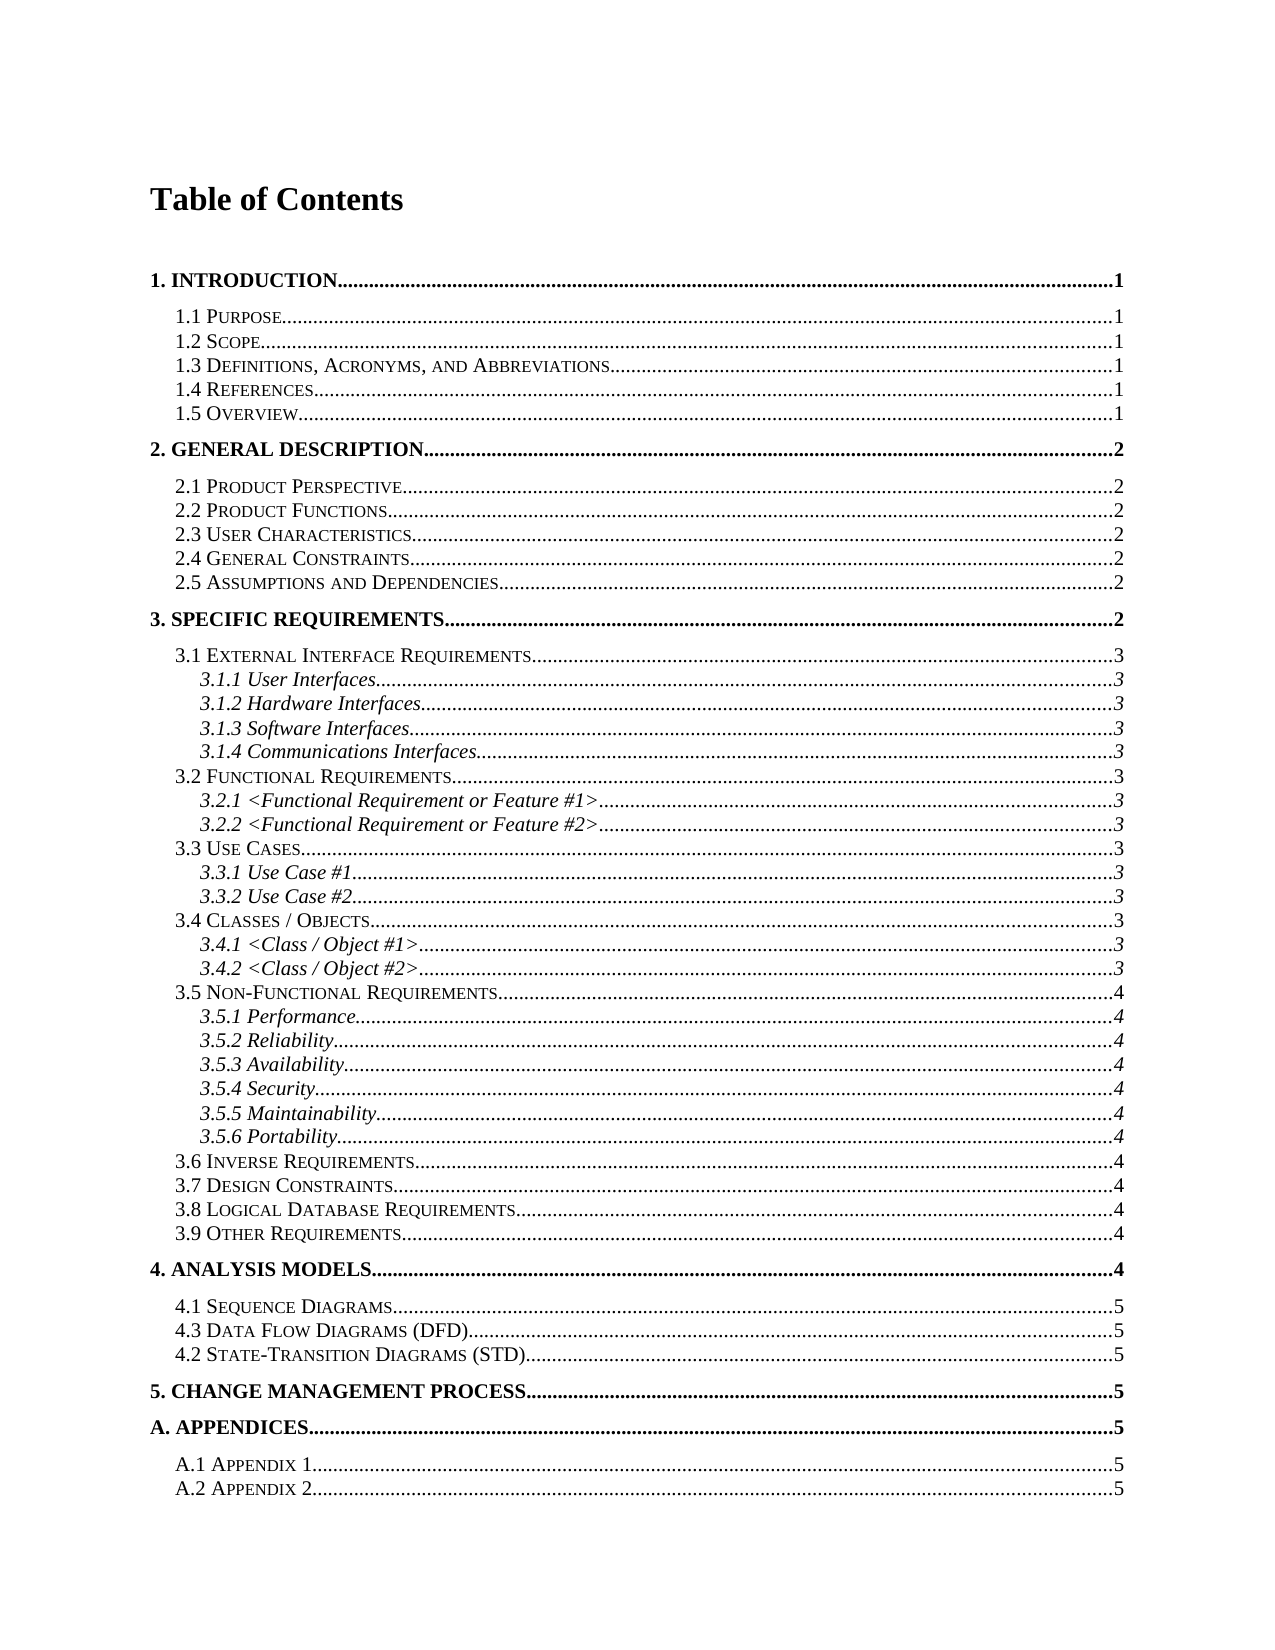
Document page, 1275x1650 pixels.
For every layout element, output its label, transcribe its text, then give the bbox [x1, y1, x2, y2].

text 1.1 Purpose 1 [175, 304, 1125, 328]
text 3.4.2 <Class / Object #2> 3 [200, 956, 1125, 980]
text 2.3 User Characteristics 2 [175, 522, 1125, 546]
text 3.2.1 <Functional Requirement or Feature #1> 3 [200, 788, 1125, 812]
text 3.1 External Interface Requirements 3 [175, 643, 1125, 667]
text 4.2 State-Transition Diagrams (STD) 5 [175, 1342, 1125, 1366]
text 3.2.2 <Functional Requirement or Feature #2> 3 [200, 812, 1125, 836]
text 3.5.1 Performance 4 [200, 1004, 1125, 1028]
text Table of Contents [150, 179, 1125, 217]
text 3.7 Design Constraints 4 [175, 1173, 1125, 1197]
text 4.1 Sequence Diagrams 5 [175, 1294, 1125, 1318]
text 1.5 Overview 1 [175, 401, 1125, 425]
text 4. Analysis Models 4 [150, 1257, 1125, 1281]
text 3.5.6 Portability 4 [200, 1124, 1125, 1148]
text 3.8 Logical Database Requirements 4 [175, 1197, 1125, 1221]
text 2.4 General Constraints 2 [175, 546, 1125, 570]
text 3.3.1 Use Case #1 3 [200, 860, 1125, 884]
text 3. Specific Requirements 2 [150, 607, 1125, 631]
text 1.2 Scope 1 [175, 328, 1125, 353]
text 3.5.5 Maintainability 4 [200, 1100, 1125, 1124]
text 1.3 Definitions, Acronyms, and Abbreviations 1 [175, 353, 1125, 377]
text 2.1 Product Perspective 2 [175, 474, 1125, 498]
text 3.4.1 <Class / Object #1> 3 [200, 932, 1125, 956]
text 3.3 Use Cases 3 [175, 836, 1125, 860]
text 3.9 Other Requirements 4 [175, 1221, 1125, 1245]
text A.1 Appendix 1 5 [175, 1452, 1125, 1476]
text 3.5.3 Availability 4 [200, 1052, 1125, 1076]
text 4.3 Data Flow Diagrams (DFD) 5 [175, 1318, 1125, 1342]
text A.2 Appendix 2 5 [175, 1476, 1125, 1500]
text 3.5.4 Security 4 [200, 1076, 1125, 1100]
text 3.5 Non-Functional Requirements 4 [175, 980, 1125, 1004]
text 1.4 References 1 [175, 377, 1125, 401]
text 3.4 Classes / Objects 3 [175, 908, 1125, 932]
text 3.5.2 Reliability 4 [200, 1028, 1125, 1052]
text 1. Introduction 1 [150, 268, 1125, 292]
text 3.1.4 Communications Interfaces 3 [200, 739, 1125, 763]
text 2. General Description 2 [150, 437, 1125, 461]
text 5. Change Management Process 5 [150, 1378, 1125, 1403]
text 3.2 Functional Requirements 3 [175, 763, 1125, 788]
text 3.3.2 Use Case #2 3 [200, 884, 1125, 908]
text 2.2 Product Functions 2 [175, 498, 1125, 522]
text 3.1.2 Hardware Interfaces 3 [200, 691, 1125, 715]
text 3.1.1 User Interfaces 3 [200, 667, 1125, 691]
text 2.5 Assumptions and Dependencies 2 [175, 570, 1125, 594]
text 3.6 Inverse Requirements 4 [175, 1148, 1125, 1173]
text A. Appendices 5 [150, 1415, 1125, 1439]
text 3.1.3 Software Interfaces 3 [200, 715, 1125, 739]
